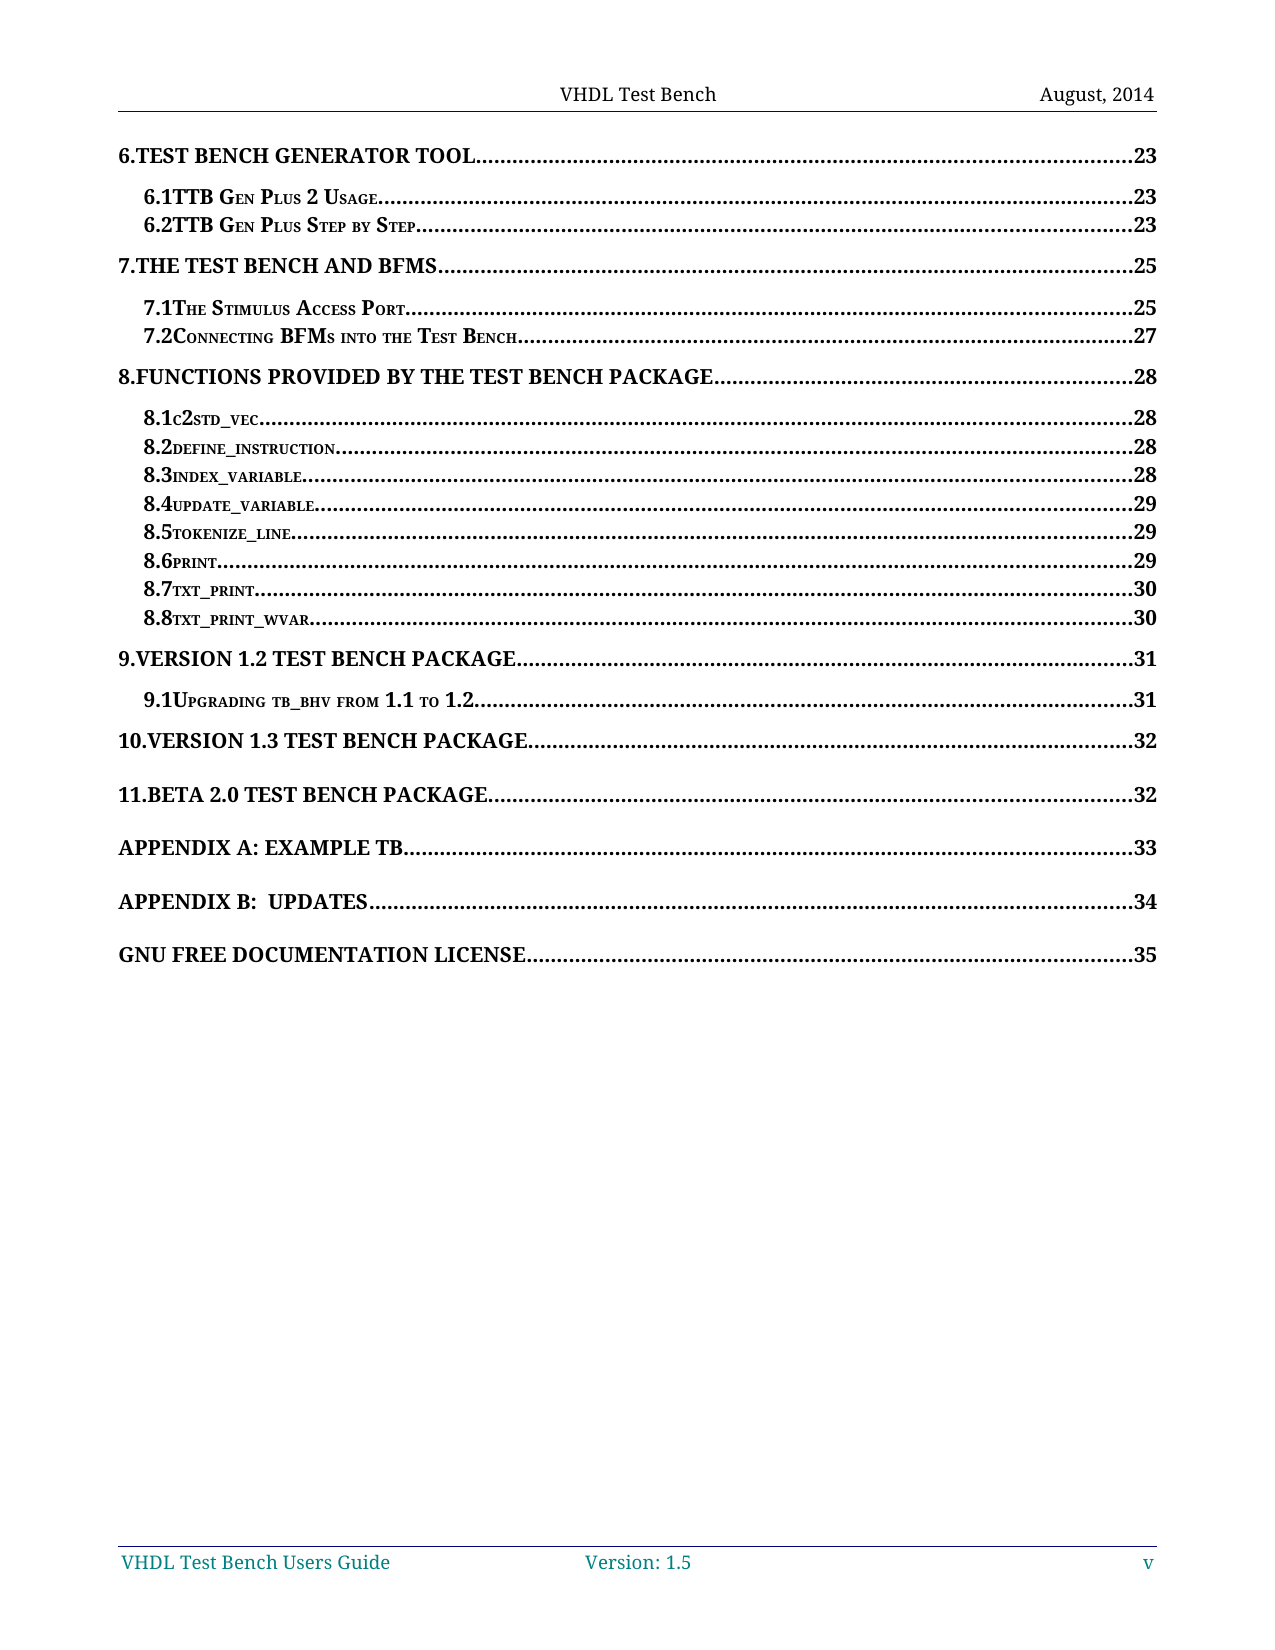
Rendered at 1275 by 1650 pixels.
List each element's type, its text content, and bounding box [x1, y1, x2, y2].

text 6.Test Bench Generator tool 23 [118, 141, 1157, 169]
text 6.1TTB Gen Plus 2 Usage 23 [143, 182, 1157, 210]
text 8.3index_variable 28 [143, 460, 1157, 489]
text 8.2define_instruction 28 [143, 432, 1157, 460]
text 8.1c2std_vec 28 [143, 403, 1157, 432]
text 9.Version 1.2 test bench package 31 [118, 644, 1157, 672]
text 11.Beta 2.0 Test bench package 32 [118, 779, 1157, 808]
text 7.2Connecting BFMs into the Test Bench 27 [143, 321, 1157, 349]
text 9.1Upgrading tb_bhv from 1.1 to 1.2 31 [143, 685, 1157, 713]
text 6.2TTB Gen Plus Step by Step 23 [143, 210, 1157, 239]
text 8.8txt_print_wvar 30 [143, 603, 1157, 631]
text 8.7txt_print 30 [143, 574, 1157, 603]
text 8.5tokenize_line 29 [143, 517, 1157, 546]
text 7.The test Bench and BFMs 25 [118, 251, 1157, 280]
text Appendix b: updates 34 [118, 887, 1157, 915]
text 8.6print 29 [143, 546, 1157, 574]
text 8.Functions Provided by the test bench Package 28 [118, 362, 1157, 391]
text GNU Free Documentation License 35 [118, 940, 1157, 969]
text 8.4update_variable 29 [143, 489, 1157, 517]
text 7.1The Stimulus Access Port 25 [143, 292, 1157, 321]
text 10.Version 1.3 Test bench Package 32 [118, 726, 1157, 754]
text Appendix A: Example tb 33 [118, 833, 1157, 862]
